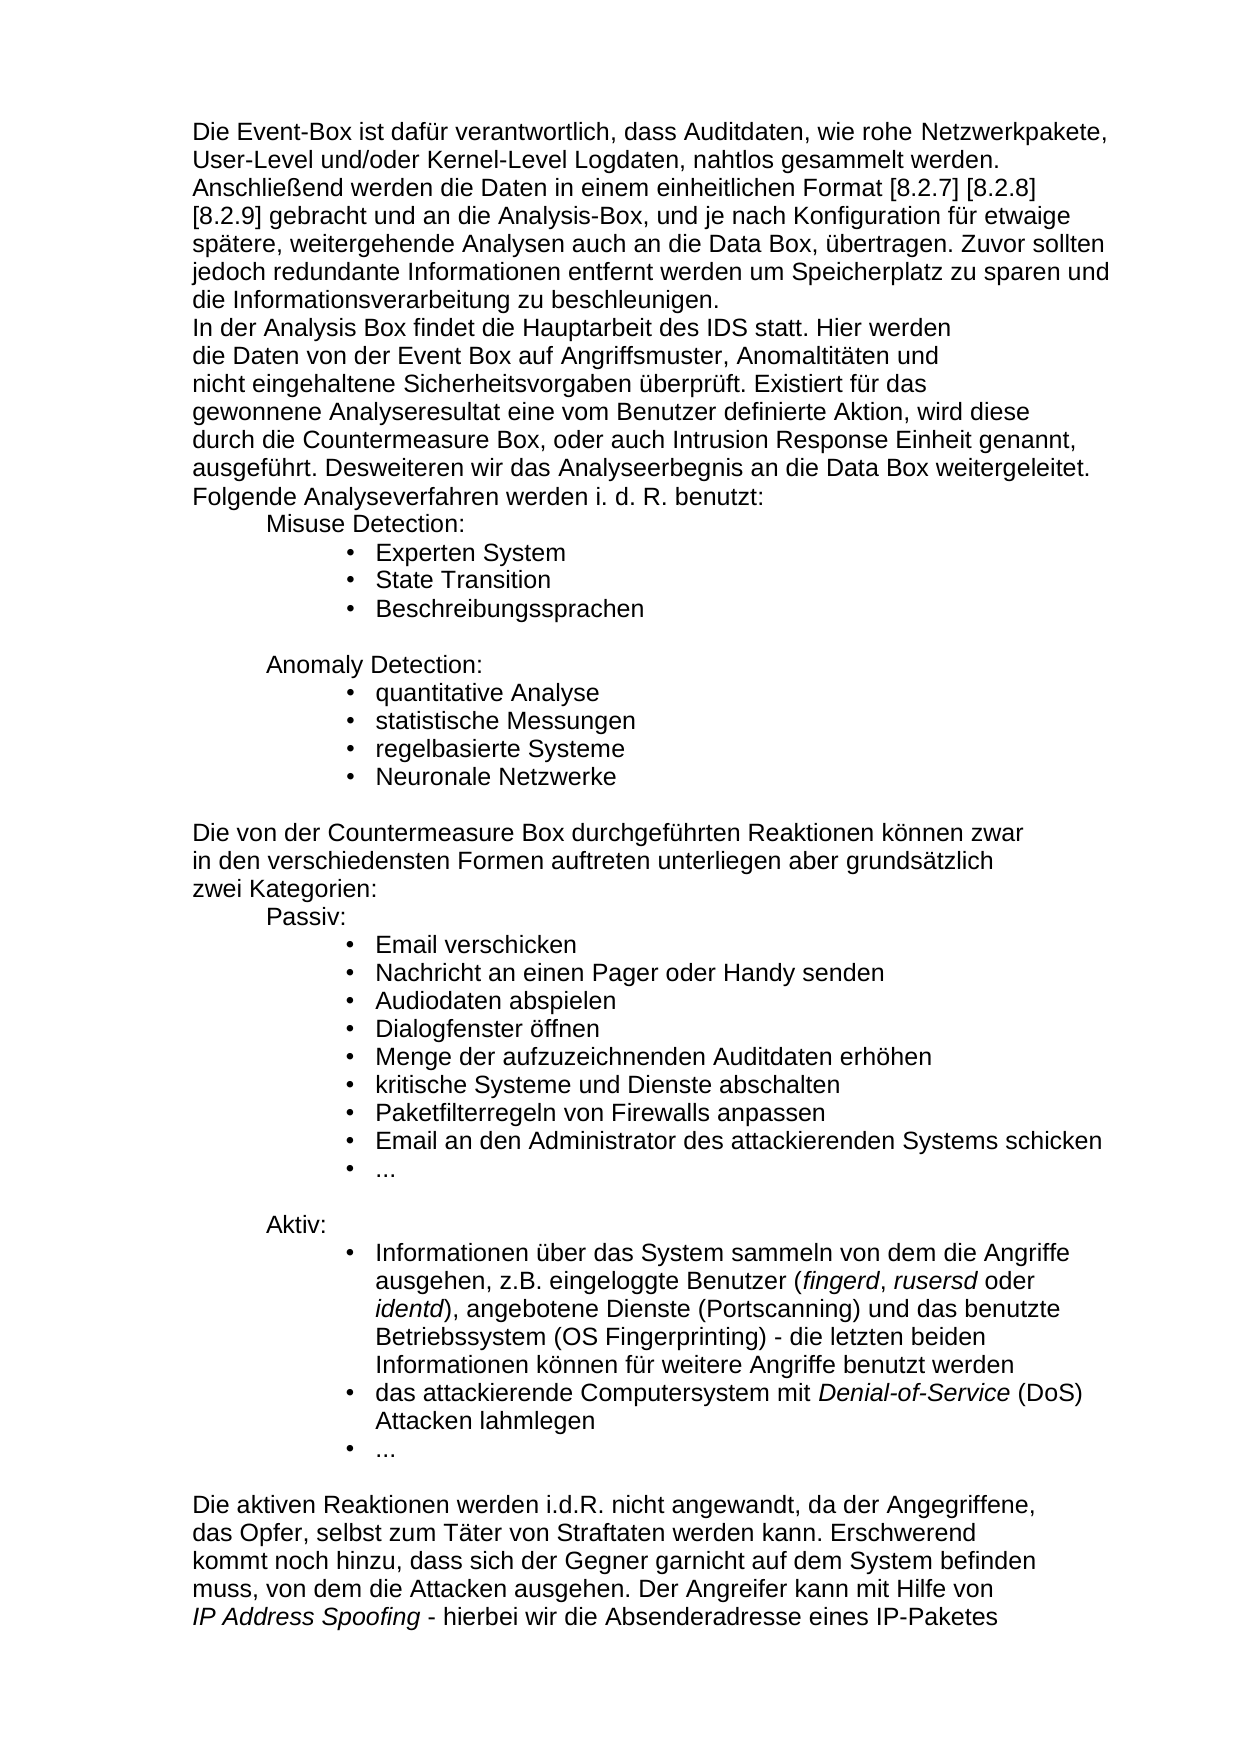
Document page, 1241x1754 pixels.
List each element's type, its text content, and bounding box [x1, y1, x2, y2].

text Passiv: [118, 903, 1122, 931]
text In der Analysis Box findet die Hauptarbeit des IDS statt. Hier werden [118, 314, 1122, 342]
text [8.2.9] gebracht und an die Analysis-Box, und je nach Konfiguration für etwaige [118, 202, 1122, 230]
text Die von der Countermeasure Box durchgeführten Reaktionen können zwar [118, 819, 1122, 847]
text Folgende Analyseverfahren werden i. d. R. benutzt: [118, 482, 1122, 510]
list Email verschicken [346, 931, 1122, 959]
text jedoch redundante Informationen entfernt werden um Speicherplatz zu sparen und [118, 258, 1122, 286]
list Beschreibungssprachen [346, 594, 1122, 622]
text durch die Countermeasure Box, oder auch Intrusion Response Einheit genannt, [118, 426, 1122, 454]
text Aktiv: [118, 1211, 1122, 1239]
list ... [346, 1435, 1122, 1463]
list Menge der aufzuzeichnenden Auditdaten erhöhen [346, 1043, 1122, 1071]
text gewonnene Analyseresultat eine vom Benutzer definierte Aktion, wird diese [118, 398, 1122, 426]
text Anomaly Detection: [118, 651, 1122, 678]
text kommt noch hinzu, dass sich der Gegner garnicht auf dem System befinden [118, 1547, 1122, 1575]
text nicht eingehaltene Sicherheitsvorgaben überprüft. Existiert für das [118, 370, 1122, 398]
list Experten System [346, 538, 1122, 566]
list Neuronale Netzwerke [346, 763, 1122, 791]
text spätere, weitergehende Analysen auch an die Data Box, übertragen. Zuvor sollten [118, 230, 1122, 258]
text Die aktiven Reaktionen werden i.d.R. nicht angewandt, da der Angegriffene, [118, 1491, 1122, 1519]
text muss, von dem die Attacken ausgehen. Der Angreifer kann mit Hilfe von [118, 1575, 1122, 1603]
text das Opfer, selbst zum Täter von Straftaten werden kann. Erschwerend [118, 1519, 1122, 1547]
text User-Level und/oder Kernel-Level Logdaten, nahtlos gesammelt werden. [118, 146, 1122, 174]
text in den verschiedensten Formen auftreten unterliegen aber grundsätzlich [118, 847, 1122, 875]
list Informationen über das System sammeln von dem die Angriffe ausgehen, z.B. eingeloggte Benutzer (fingerd, rusersd oder identd), angebotene Dienste (Portscanning) und das benutzte Betriebssystem (OS Fingerprinting) - die letzten beiden Informationen können für weitere Angriffe benutzt werden [346, 1239, 1122, 1379]
text IP Address Spoofing - hierbei wir die Absenderadresse eines IP-Paketes [118, 1603, 1122, 1631]
list regelbasierte Systeme [346, 734, 1122, 763]
text ausgeführt. Desweiteren wir das Analyseerbegnis an die Data Box weitergeleitet. [118, 454, 1122, 482]
list Paketfilterregeln von Firewalls anpassen [346, 1099, 1122, 1127]
list ... [346, 1155, 1122, 1183]
list Email an den Administrator des attackierenden Systems schicken [346, 1127, 1122, 1155]
list Audiodaten abspielen [346, 987, 1122, 1015]
text Die Event-Box ist dafür verantwortlich, dass Auditdaten, wie rohe Netzwerkpakete, [118, 118, 1122, 146]
text Anschließend werden die Daten in einem einheitlichen Format [8.2.7] [8.2.8] [118, 174, 1122, 202]
list statistische Messungen [346, 707, 1122, 734]
list State Transition [346, 566, 1122, 594]
list das attackierende Computersystem mit Denial-of-Service (DoS) Attacken lahmlegen [346, 1379, 1122, 1435]
text Misuse Detection: [118, 510, 1122, 538]
list Dialogfenster öffnen [346, 1015, 1122, 1043]
text die Daten von der Event Box auf Angriffsmuster, Anomaltitäten und [118, 342, 1122, 370]
list quantitative Analyse [346, 678, 1122, 707]
list kritische Systeme und Dienste abschalten [346, 1071, 1122, 1099]
text die Informationsverarbeitung zu beschleunigen. [118, 286, 1122, 314]
text zwei Kategorien: [118, 875, 1122, 903]
list Nachricht an einen Pager oder Handy senden [346, 959, 1122, 987]
